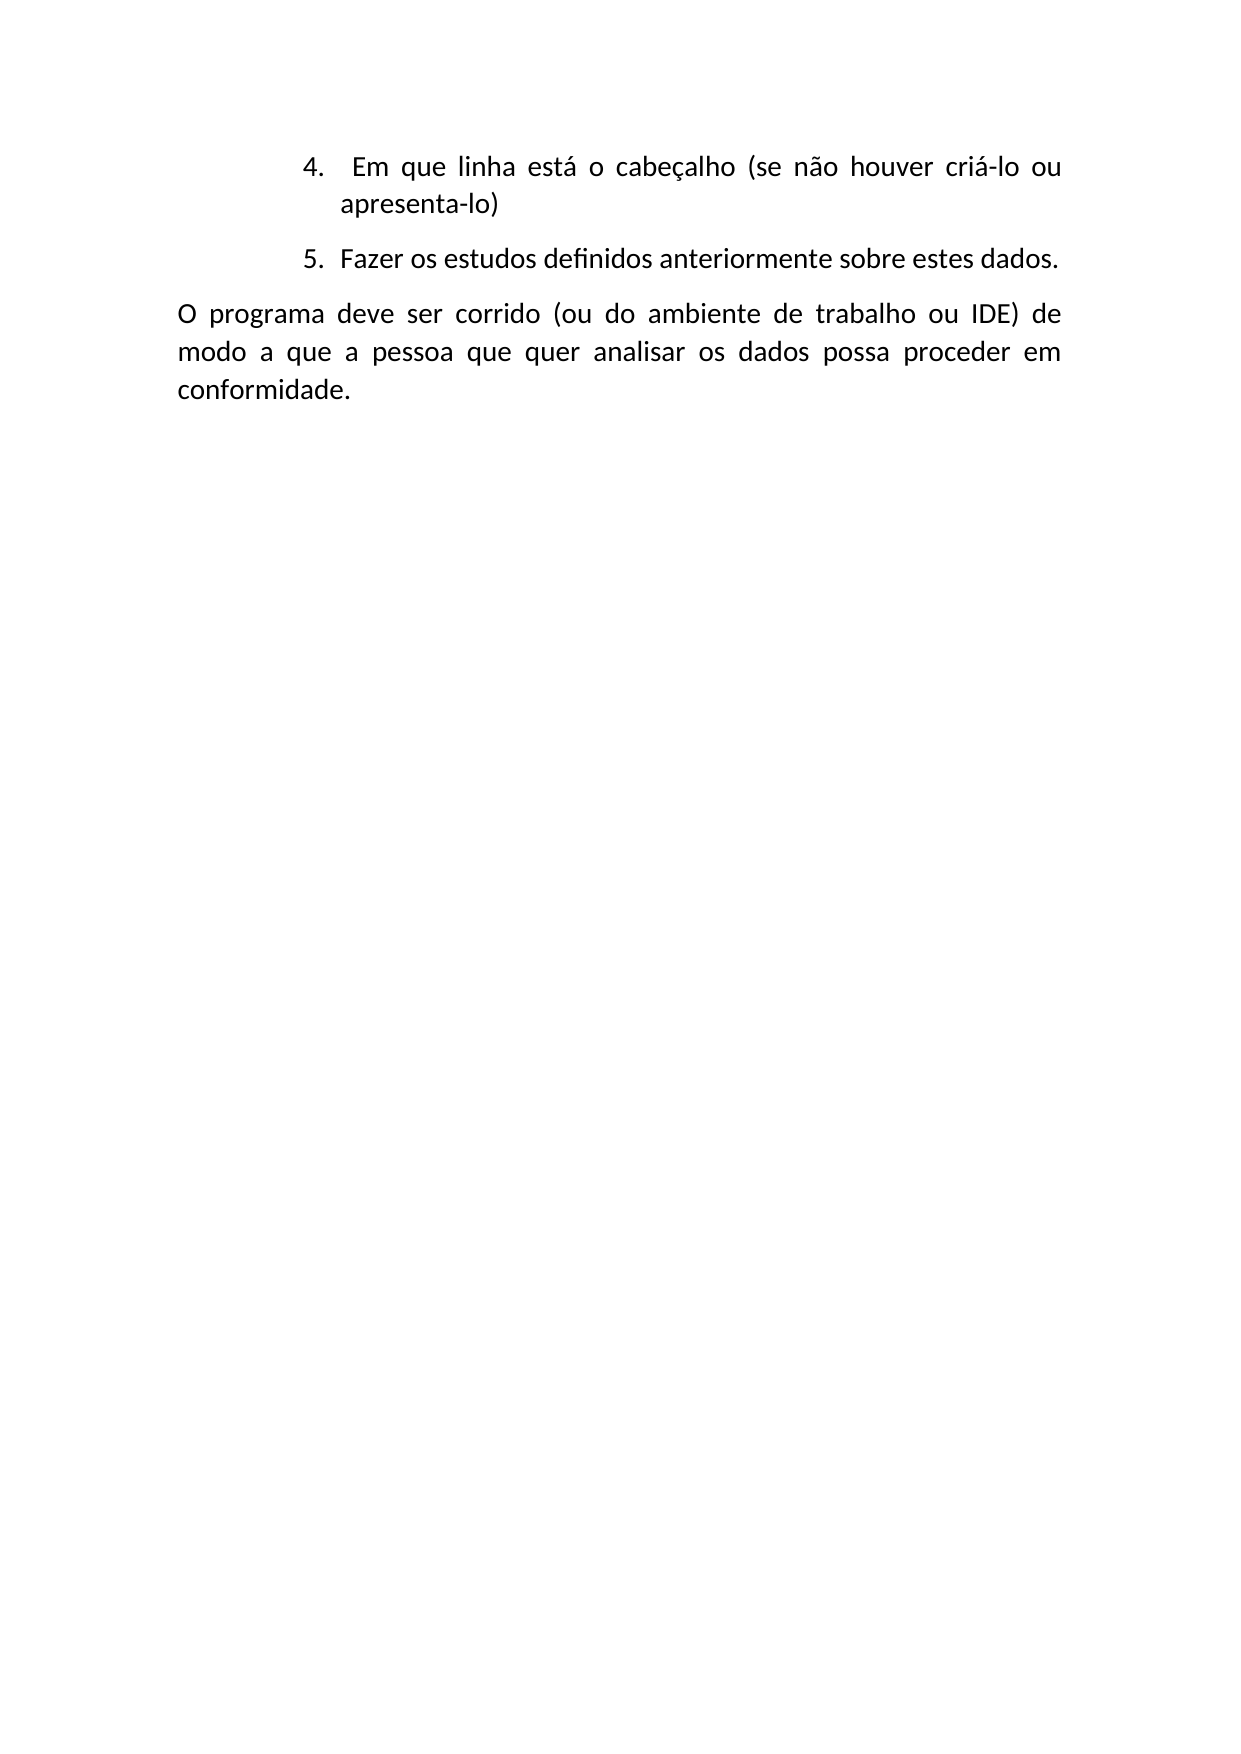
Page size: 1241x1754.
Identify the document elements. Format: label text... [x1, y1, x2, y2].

list Fazer os estudos definidos anteriormente sobre estes dados. [303, 240, 1063, 276]
list Em que linha está o cabeçalho (se não houver criá-lo ou apresenta-lo) [303, 148, 1063, 221]
text O programa deve ser corrido (ou do ambiente de trabalho ou IDE) de modo a que a pessoa que quer analisar os dados possa proceder em conformidade. [177, 295, 1063, 407]
